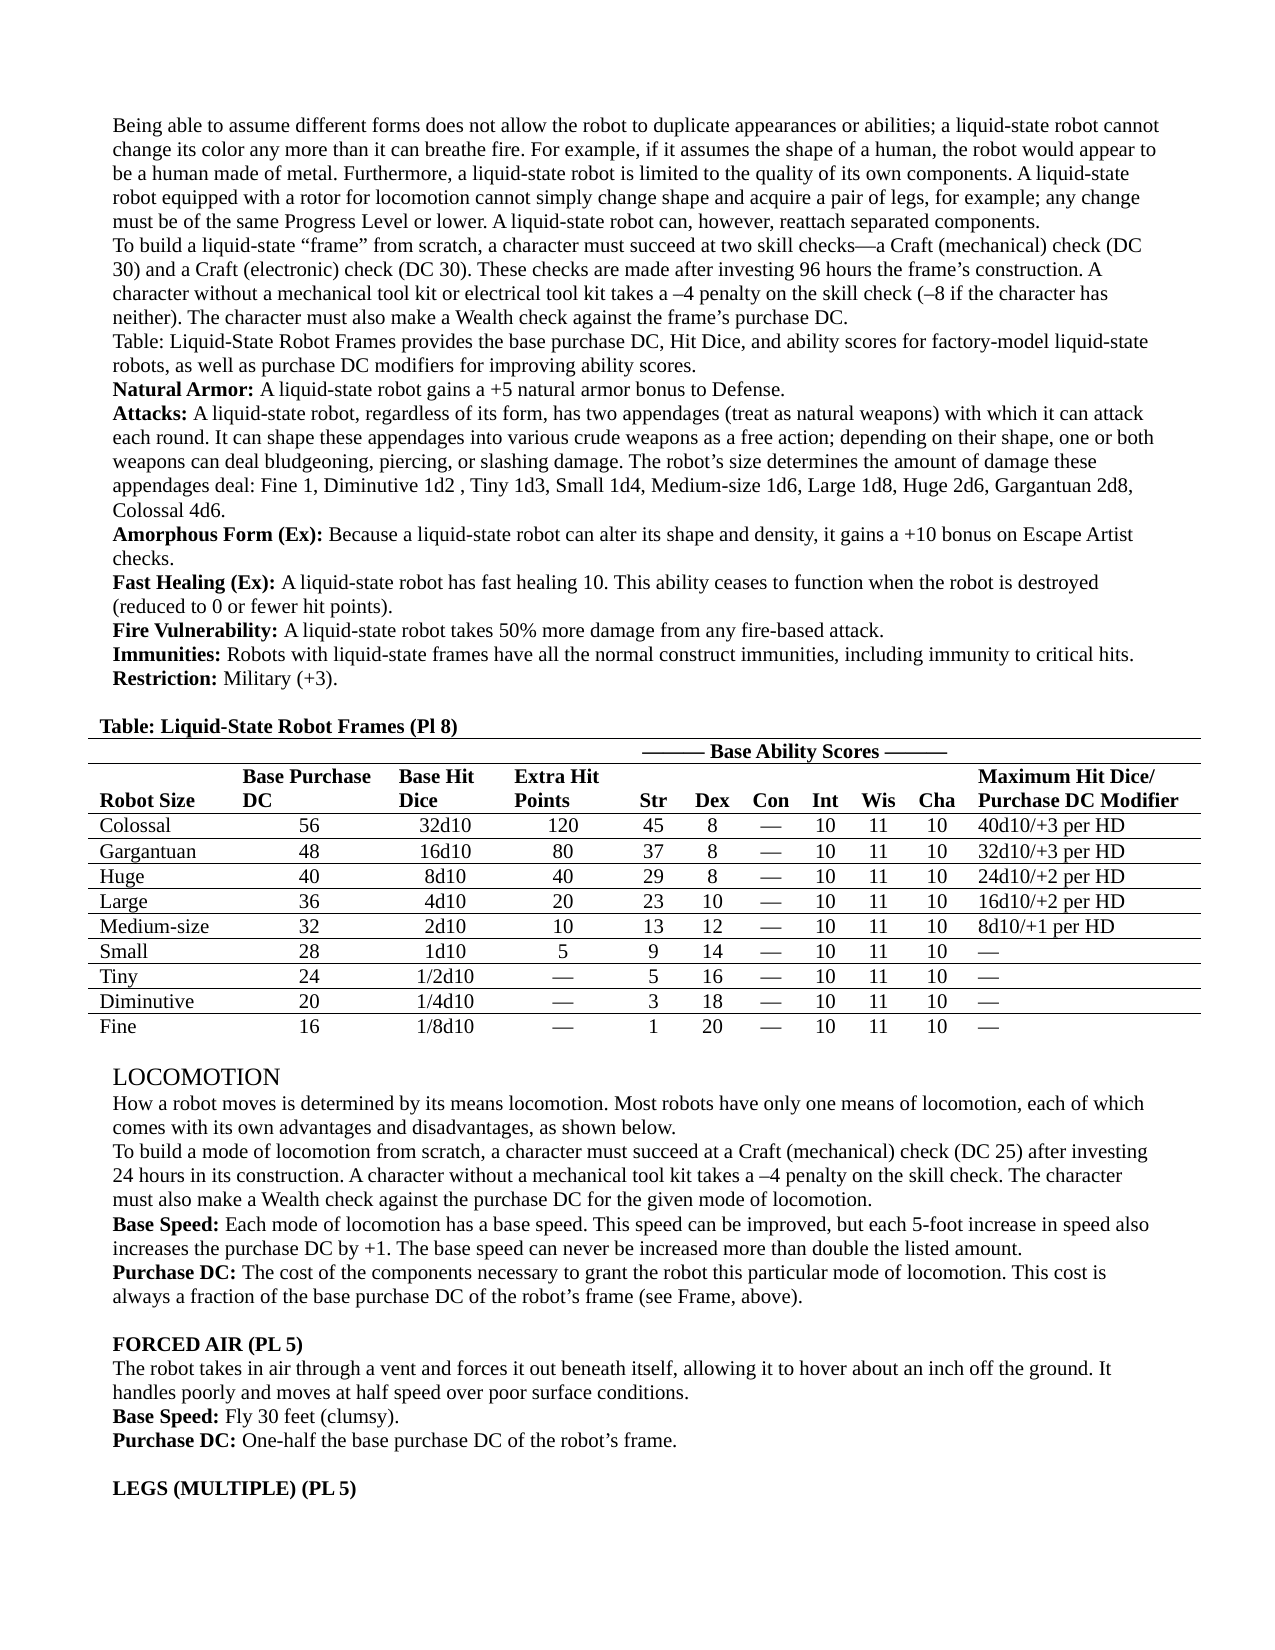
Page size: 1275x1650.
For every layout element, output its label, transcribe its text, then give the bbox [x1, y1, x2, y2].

table_cell 28 [231, 939, 387, 963]
table_cell — [741, 989, 801, 1013]
text Purchase DC: One-half the base purchase DC of the robot’s frame. [112, 1428, 1162, 1452]
table_cell Con [741, 764, 801, 812]
table_cell 2d10 [387, 914, 503, 938]
table_cell Maximum Hit Dice/ Purchase DC Modifier [967, 764, 1201, 812]
table_cell — [741, 939, 801, 963]
table_cell 3 [623, 989, 684, 1013]
text Attacks: A liquid-state robot, regardless of its form, has two appendages (treat as natural weapons) with which it can attack each round. It can shape these appendages into various crude weapons as a free action; depending on their shape, one or both weapons can deal bludgeoning, piercing, or slashing damage. The robot’s size determines the amount of damage these appendages deal: Fine 1, Diminutive 1d2 , Tiny 1d3, Small 1d4, Medium-size 1d6, Large 1d8, Huge 2d6, Gargantuan 2d8, Colossal 4d6. [112, 401, 1162, 522]
table_cell 16d10/+2 per HD [967, 889, 1201, 913]
table_cell 10 [801, 889, 850, 913]
table_cell [967, 739, 1201, 763]
text To build a liquid-state “frame” from scratch, a character must succeed at two skill checks—a Craft (mechanical) check (DC 30) and a Craft (electronic) check (DC 30). These checks are made after investing 96 hours the frame’s construction. A character without a mechanical tool kit or electrical tool kit takes a –4 penalty on the skill check (–8 if the character has neither). The character must also make a Wealth check against the frame’s purchase DC. [112, 233, 1162, 329]
table_cell 24 [231, 964, 387, 988]
table_cell Huge [88, 864, 231, 888]
table_cell 12 [684, 914, 741, 938]
table_cell 1/8d10 [387, 1014, 503, 1038]
text Immunities: Robots with liquid-state frames have all the normal construct immunities, including immunity to critical hits. [112, 642, 1162, 666]
table_cell 4d10 [387, 889, 503, 913]
table_cell 5 [623, 964, 684, 988]
table_cell 8d10 [387, 864, 503, 888]
table_cell 10 [503, 914, 623, 938]
table_cell 20 [684, 1014, 741, 1038]
table_cell [231, 739, 387, 763]
table_cell 56 [231, 814, 387, 837]
text To build a mode of locomotion from scratch, a character must succeed at a Craft (mechanical) check (DC 25) after investing 24 hours in its construction. A character without a mechanical tool kit takes a –4 penalty on the skill check. The character must also make a Wealth check against the purchase DC for the given mode of locomotion. [112, 1139, 1162, 1211]
table_cell 10 [907, 1014, 967, 1038]
table_cell Fine [88, 1014, 231, 1038]
table_cell 11 [850, 964, 907, 988]
table_cell 10 [801, 939, 850, 963]
table_cell Large [88, 889, 231, 913]
table_cell 80 [503, 839, 623, 863]
table_cell 23 [623, 889, 684, 913]
table_cell [387, 739, 503, 763]
table_cell — [741, 1014, 801, 1038]
table_cell 10 [801, 989, 850, 1013]
table_cell Extra Hit Points [503, 764, 623, 812]
text Base Speed: Fly 30 feet (clumsy). [112, 1404, 1162, 1428]
table_cell 20 [231, 989, 387, 1013]
text Restriction: Military (+3). [112, 666, 1162, 690]
table_cell Base Purchase DC [231, 764, 387, 812]
table_cell Medium-size [88, 914, 231, 938]
table_cell — [503, 964, 623, 988]
table_cell 8d10/+1 per HD [967, 914, 1201, 938]
table_cell 11 [850, 989, 907, 1013]
subtitle LOCOMOTION [112, 1062, 1162, 1091]
table_cell — [741, 814, 801, 837]
table_cell 36 [231, 889, 387, 913]
table_cell — [503, 989, 623, 1013]
table_cell — [741, 914, 801, 938]
table_cell 29 [623, 864, 684, 888]
table_cell Diminutive [88, 989, 231, 1013]
text How a robot moves is determined by its means locomotion. Most robots have only one means of locomotion, each of which comes with its own advantages and disadvantages, as shown below. [112, 1091, 1162, 1139]
table_cell 16 [684, 964, 741, 988]
table_cell 40d10/+3 per HD [967, 814, 1201, 837]
table_cell — [741, 839, 801, 863]
table_cell 11 [850, 839, 907, 863]
table_cell 1/4d10 [387, 989, 503, 1013]
table_cell 120 [503, 814, 623, 837]
table_cell 10 [907, 939, 967, 963]
table_cell 10 [907, 889, 967, 913]
text The robot takes in air through a vent and forces it out beneath itself, allowing it to hover about an inch off the ground. It handles poorly and moves at half speed over poor surface conditions. [112, 1356, 1162, 1404]
table_cell 11 [850, 889, 907, 913]
table_cell — [741, 964, 801, 988]
table_cell 18 [684, 989, 741, 1013]
table_cell 40 [503, 864, 623, 888]
text Amorphous Form (Ex): Because a liquid-state robot can alter its shape and density, it gains a +10 bonus on Escape Artist checks. [112, 522, 1162, 570]
table_cell ——— Base Ability Scores ——— [623, 739, 967, 763]
text Fire Vulnerability: A liquid-state robot takes 50% more damage from any fire-based attack. [112, 618, 1162, 642]
table_cell — [967, 1014, 1201, 1038]
table_cell [503, 739, 623, 763]
table_cell Small [88, 939, 231, 963]
table_cell Tiny [88, 964, 231, 988]
table_cell — [503, 1014, 623, 1038]
table_cell 10 [684, 889, 741, 913]
text Being able to assume different forms does not allow the robot to duplicate appearances or abilities; a liquid-state robot cannot change its color any more than it can breathe fire. For example, if it assumes the shape of a human, the robot would appear to be a human made of metal. Furthermore, a liquid-state robot is limited to the quality of its own components. A liquid-state robot equipped with a rotor for locomotion cannot simply change shape and acquire a pair of legs, for example; any change must be of the same Progress Level or lower. A liquid-state robot can, however, reattach separated components. [112, 112, 1162, 233]
table_cell 11 [850, 939, 907, 963]
table_cell Wis [850, 764, 907, 812]
table_cell 10 [801, 914, 850, 938]
text Table: Liquid-State Robot Frames provides the base purchase DC, Hit Dice, and ability scores for factory-model liquid-state robots, as well as purchase DC modifiers for improving ability scores. [112, 329, 1162, 377]
text Purchase DC: The cost of the components necessary to grant the robot this particular mode of locomotion. This cost is always a fraction of the base purchase DC of the robot’s frame (see Frame, above). [112, 1259, 1162, 1308]
text Natural Armor: A liquid-state robot gains a +5 natural armor bonus to Defense. [112, 377, 1162, 401]
table_cell 37 [623, 839, 684, 863]
text Base Speed: Each mode of locomotion has a base speed. This speed can be improved, but each 5-foot increase in speed also increases the purchase DC by +1. The base speed can never be increased more than double the listed amount. [112, 1211, 1162, 1259]
table_cell — [967, 939, 1201, 963]
table_cell 20 [503, 889, 623, 913]
text Fast Healing (Ex): A liquid-state robot has fast healing 10. This ability ceases to function when the robot is destroyed (reduced to 0 or fewer hit points). [112, 570, 1162, 618]
table_cell 45 [623, 814, 684, 837]
text FORCED AIR (PL 5) [112, 1332, 1162, 1356]
table_cell 5 [503, 939, 623, 963]
table_cell 9 [623, 939, 684, 963]
table_cell Gargantuan [88, 839, 231, 863]
table_cell Dex [684, 764, 741, 812]
table_cell 1d10 [387, 939, 503, 963]
table_cell 10 [801, 839, 850, 863]
table_cell 11 [850, 864, 907, 888]
table_cell Colossal [88, 814, 231, 837]
table_cell 11 [850, 914, 907, 938]
table_cell 8 [684, 864, 741, 888]
table_cell 10 [907, 914, 967, 938]
table_cell 8 [684, 839, 741, 863]
table_cell — [741, 864, 801, 888]
table_cell — [967, 989, 1201, 1013]
table_cell 16 [231, 1014, 387, 1038]
table_cell Base Hit Dice [387, 764, 503, 812]
table_cell 8 [684, 814, 741, 837]
table_cell 11 [850, 1014, 907, 1038]
table_cell 1 [623, 1014, 684, 1038]
table_header Table: Liquid-State Robot Frames (Pl 8) [88, 714, 1201, 738]
table_cell — [741, 889, 801, 913]
table_cell 10 [907, 964, 967, 988]
table_cell 14 [684, 939, 741, 963]
table_cell 11 [850, 814, 907, 837]
table_cell 32d10 [387, 814, 503, 837]
table_cell 32 [231, 914, 387, 938]
table_cell [88, 739, 231, 763]
table_cell Cha [907, 764, 967, 812]
table_cell 10 [907, 864, 967, 888]
table_cell — [967, 964, 1201, 988]
table_cell Robot Size [88, 764, 231, 812]
table_cell 10 [801, 864, 850, 888]
table_cell 32d10/+3 per HD [967, 839, 1201, 863]
table_cell 16d10 [387, 839, 503, 863]
table_cell 40 [231, 864, 387, 888]
table_cell 10 [801, 964, 850, 988]
table_cell 10 [907, 989, 967, 1013]
table_cell 10 [907, 839, 967, 863]
table_cell 24d10/+2 per HD [967, 864, 1201, 888]
table_cell 10 [801, 814, 850, 837]
table_cell Str [623, 764, 684, 812]
table_cell 13 [623, 914, 684, 938]
table_cell 48 [231, 839, 387, 863]
table_cell 1/2d10 [387, 964, 503, 988]
text LEGS (MULTIPLE) (PL 5) [112, 1476, 1162, 1500]
table_cell 10 [801, 1014, 850, 1038]
table_cell 10 [907, 814, 967, 837]
table_cell Int [801, 764, 850, 812]
